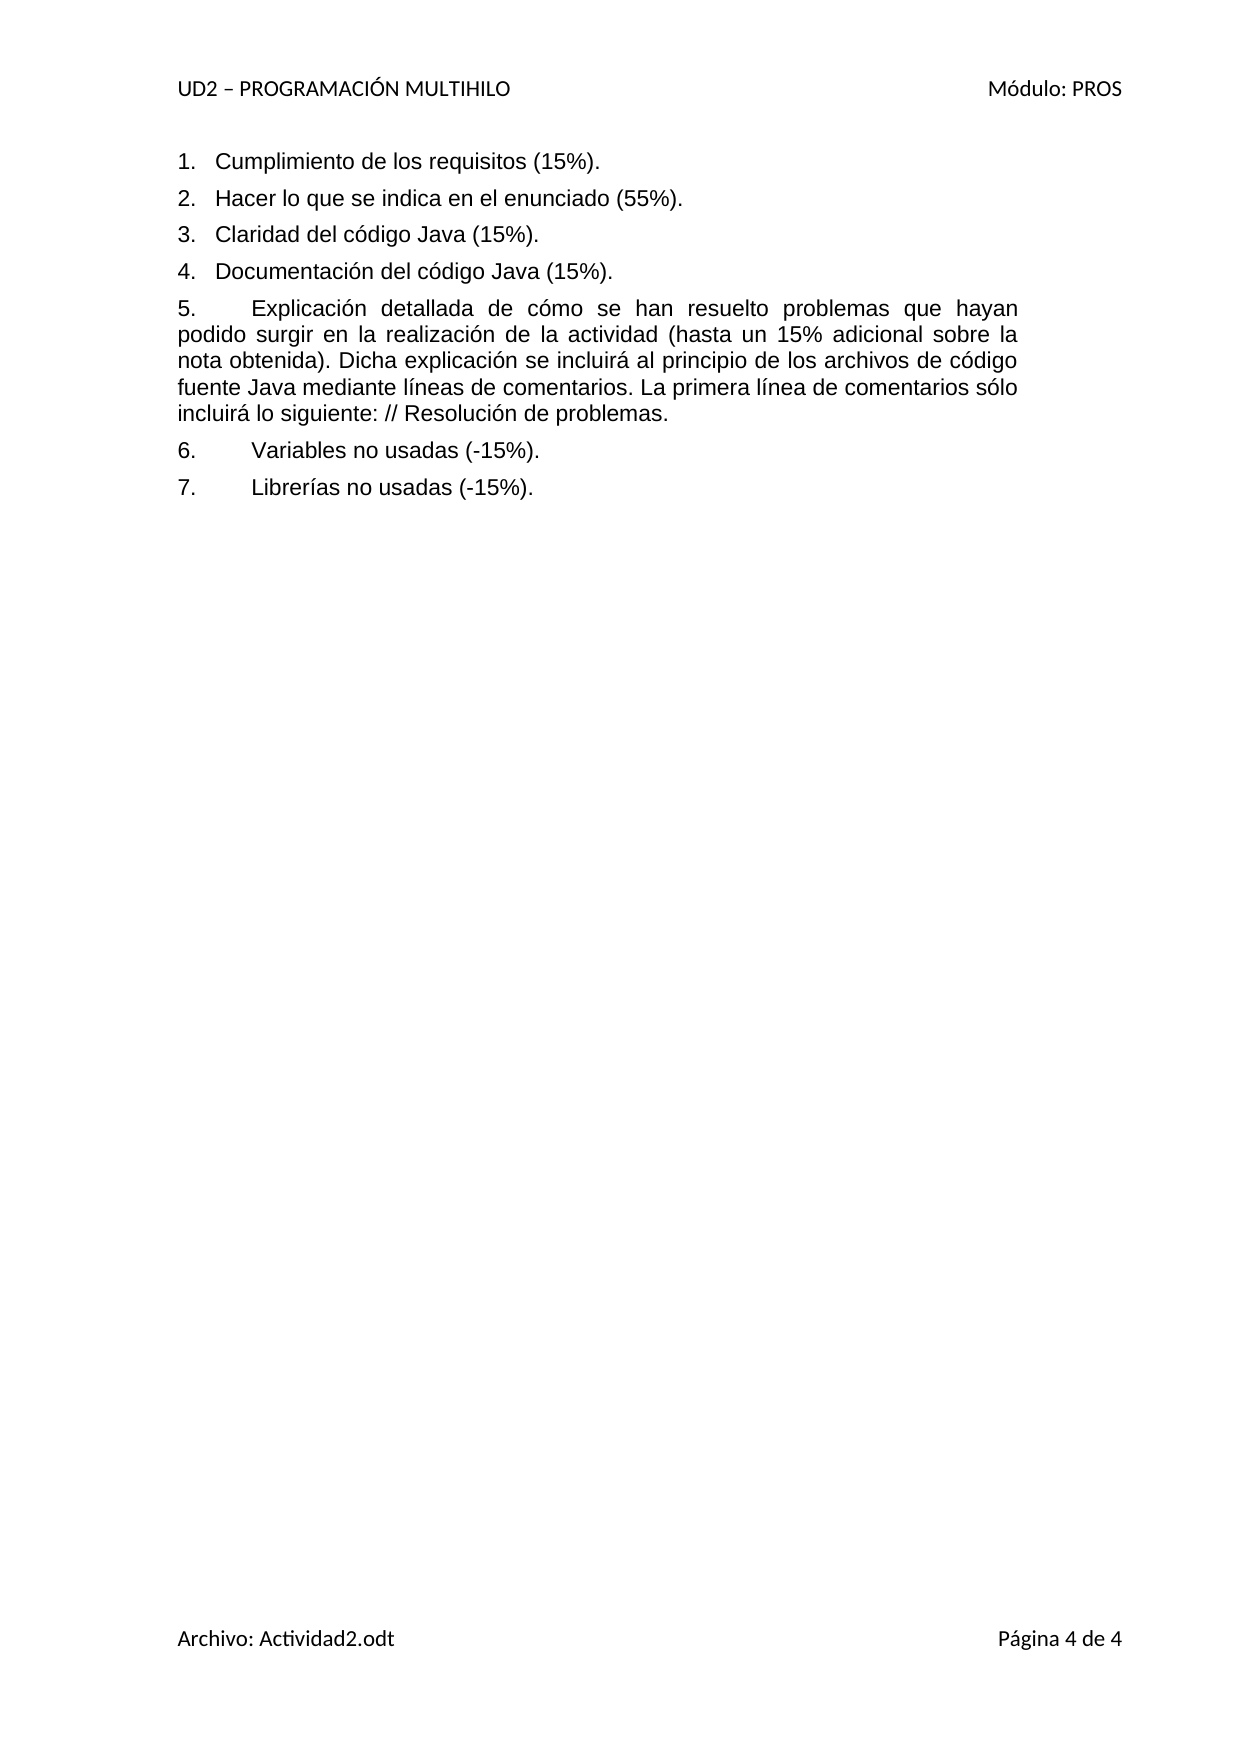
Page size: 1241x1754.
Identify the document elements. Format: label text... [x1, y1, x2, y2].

list Variables no usadas (-15%). [177, 437, 1019, 463]
list Claridad del código Java (15%). [177, 221, 1122, 248]
list Librerías no usadas (-15%). [177, 474, 1019, 500]
list Explicación detallada de cómo se han resuelto problemas que hayan podido surgir en la realización de la actividad (hasta un 15% adicional sobre la nota obtenida). Dicha explicación se incluirá al principio de los archivos de código fuente Java mediante líneas de comentarios. La primera línea de comentarios sólo incluirá lo siguiente: // Resolución de problemas. [177, 295, 1019, 427]
list Documentación del código Java (15%). [177, 258, 1122, 284]
list Hacer lo que se indica en el enunciado (55%). [177, 184, 1122, 211]
list Cumplimiento de los requisitos (15%). [177, 148, 1122, 174]
